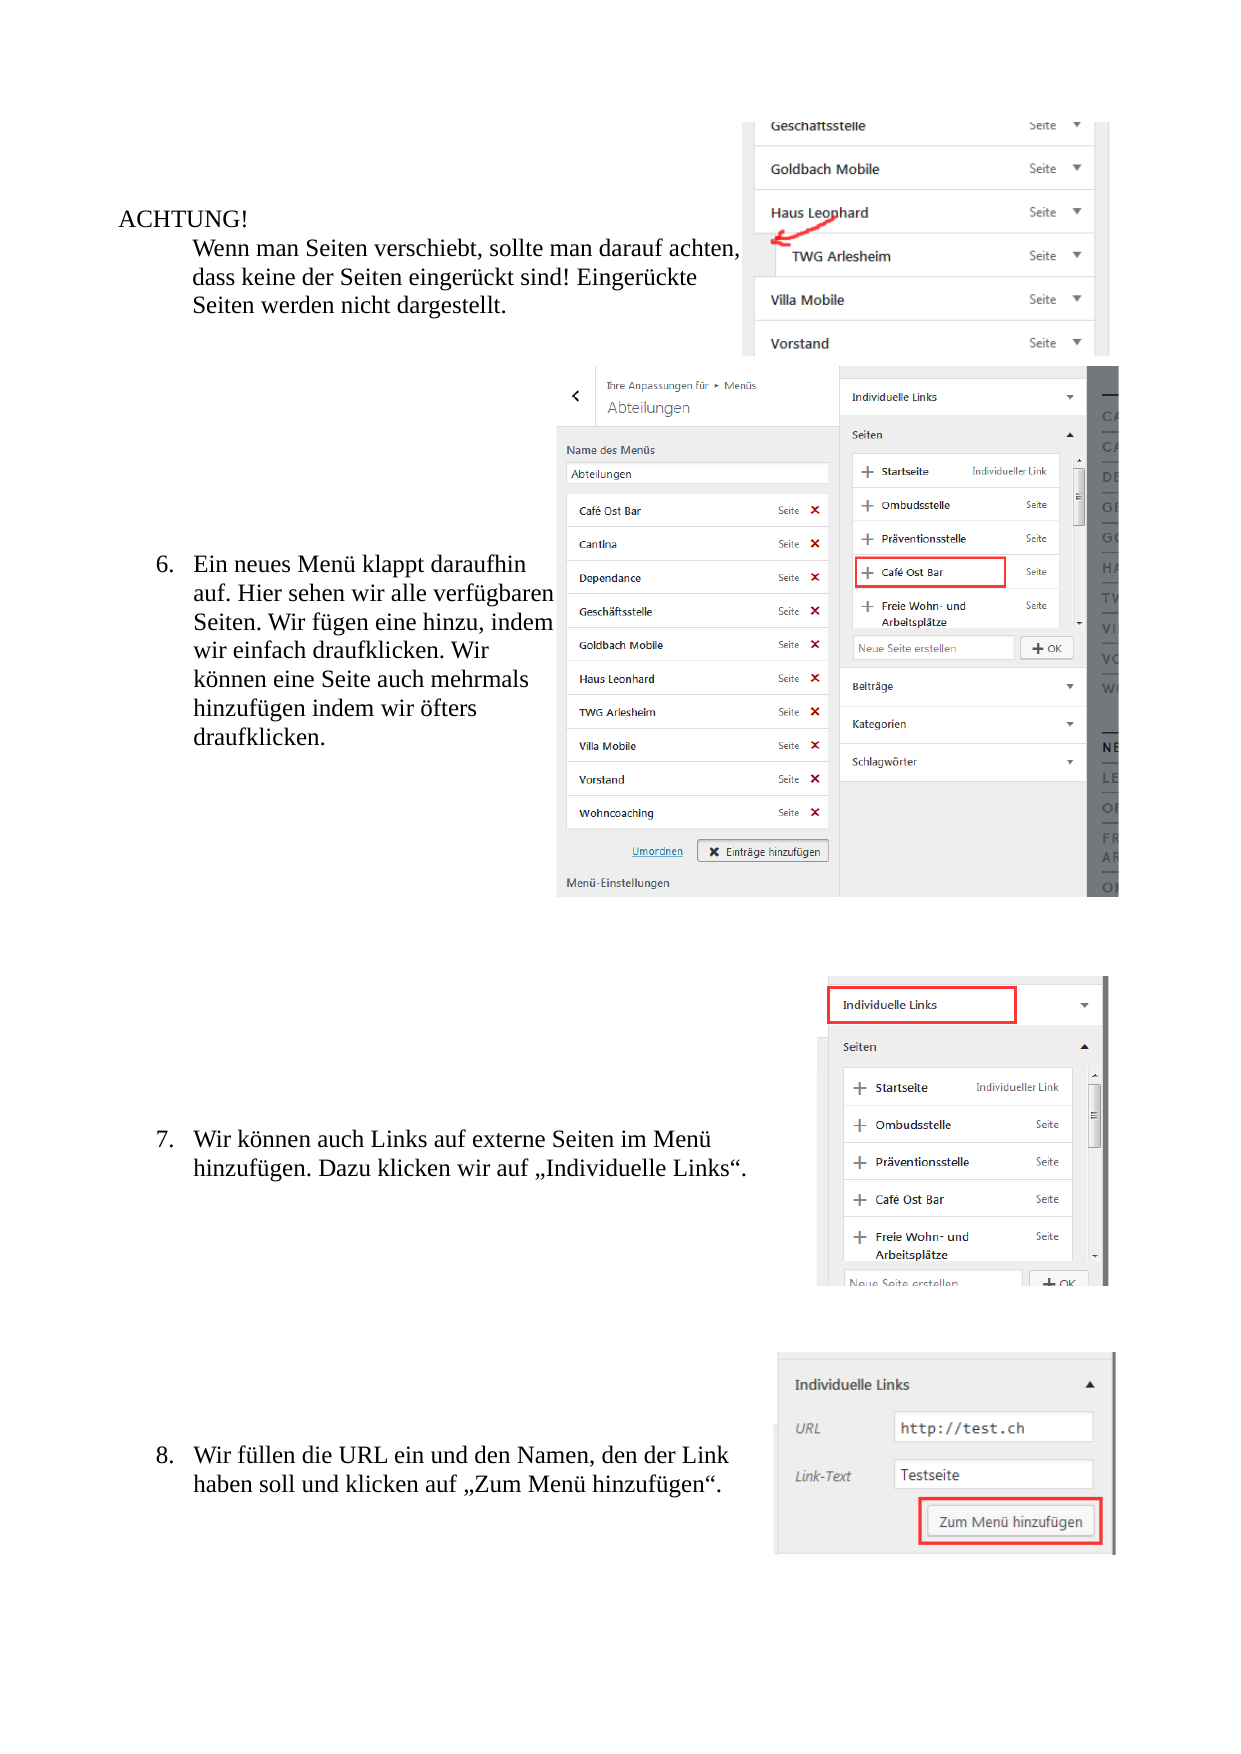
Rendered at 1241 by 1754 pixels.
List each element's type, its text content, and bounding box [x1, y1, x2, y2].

list Wir füllen die URL ein und den Namen, den der Link haben soll und klicken auf „Zum Menü hinzufügen“. [156, 1441, 773, 1498]
picture [816, 976, 1109, 1286]
list Ein neues Menü klappt daraufhin auf. Hier sehen wir alle verfügbaren Seiten. Wir fügen eine hinzu, indem wir einfach draufklicken. Wir können eine Seite auch mehrmals hinzufügen indem wir öfters draufklicken. [156, 549, 556, 751]
text Seiten werden nicht dargestellt. [118, 291, 741, 319]
text ACHTUNG! [118, 204, 741, 233]
text Wenn man Seiten verschiebt, sollte man darauf achten, dass keine der Seiten eingerückt sind! Eingerückte [118, 233, 741, 291]
picture [556, 366, 1119, 897]
list Wir können auch Links auf externe Seiten im Menü hinzufügen. Dazu klicken wir auf „Individuelle Links“. [156, 1124, 816, 1182]
picture [773, 1352, 1116, 1555]
picture [741, 122, 1121, 356]
